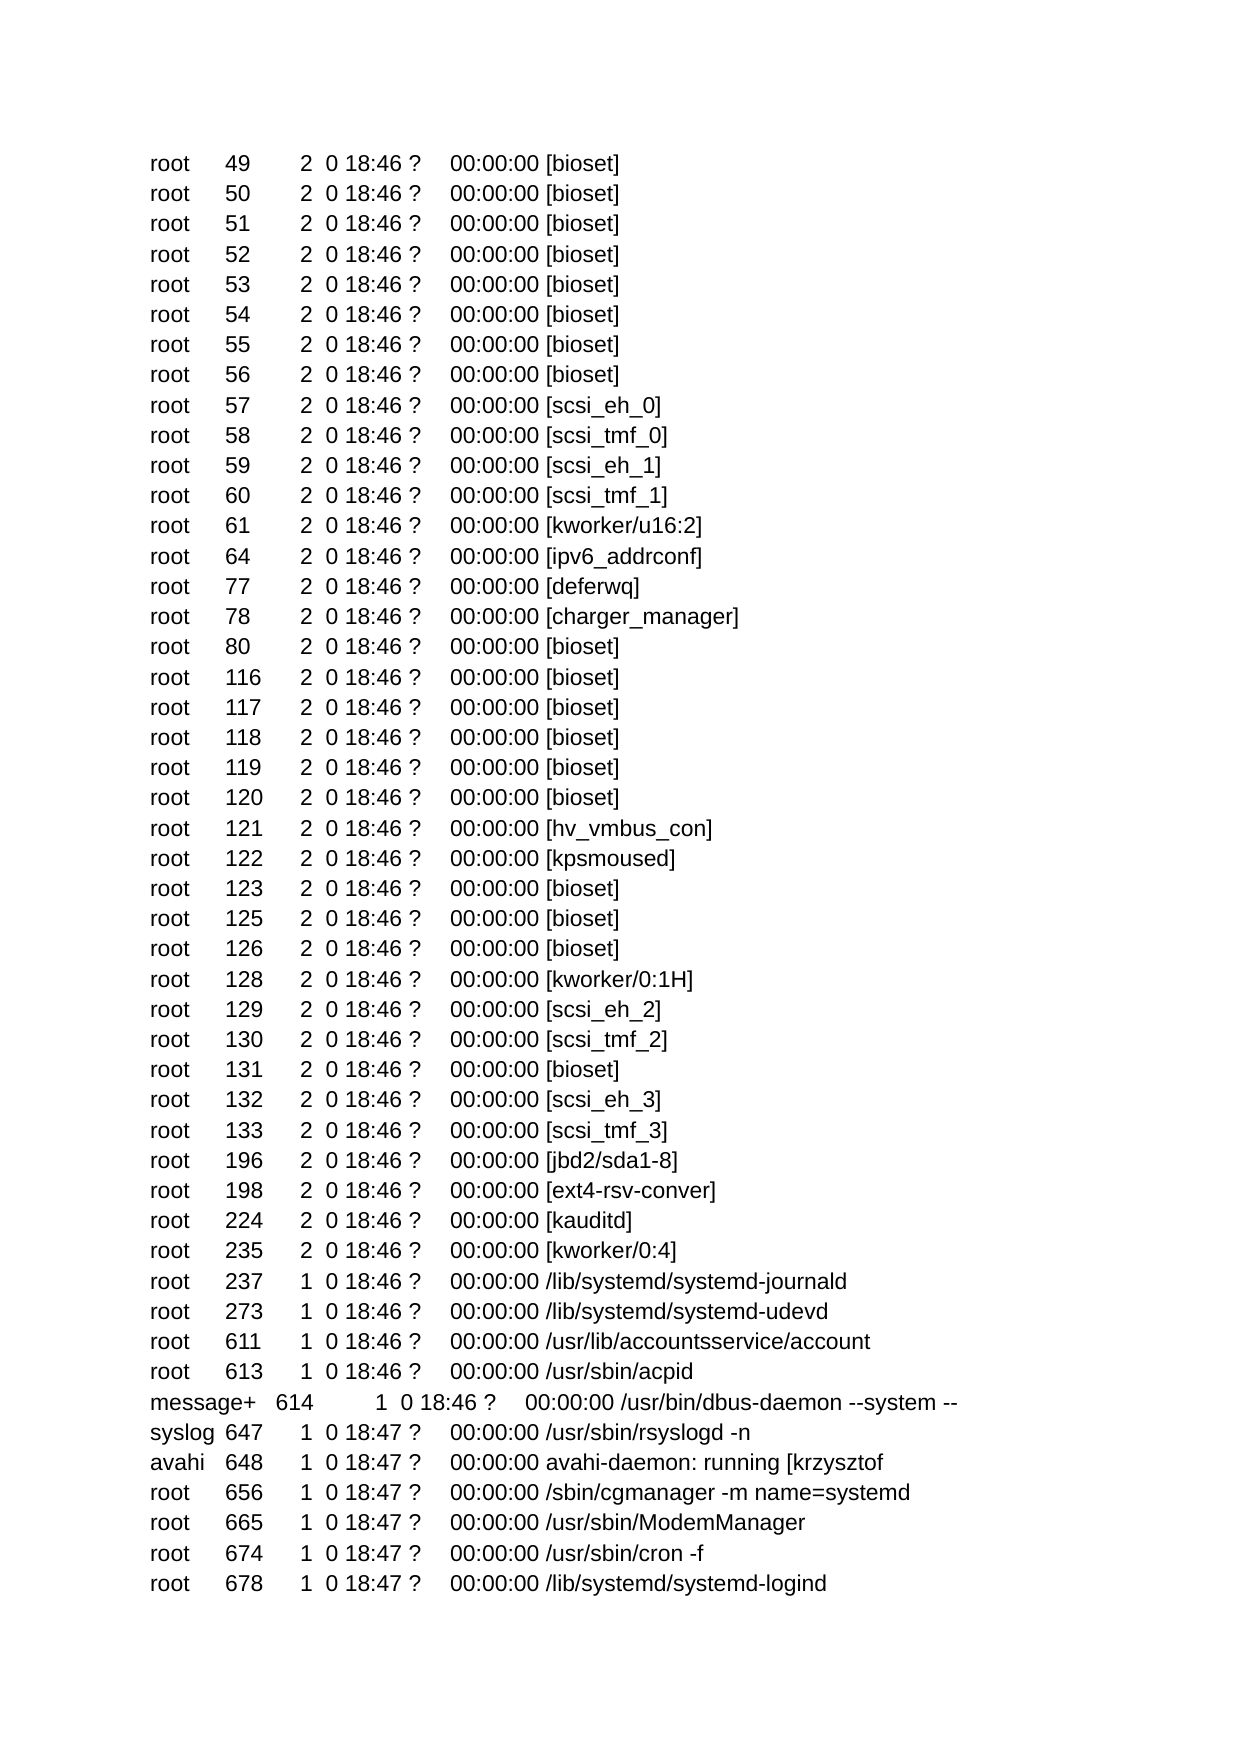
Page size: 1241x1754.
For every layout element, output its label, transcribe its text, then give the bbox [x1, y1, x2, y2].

text root 50 2 0 18:46 ? 00:00:00 [bioset] [150, 180, 1090, 207]
text root 120 2 0 18:46 ? 00:00:00 [bioset] [150, 784, 1090, 811]
text root 118 2 0 18:46 ? 00:00:00 [bioset] [150, 724, 1090, 750]
text root 53 2 0 18:46 ? 00:00:00 [bioset] [150, 271, 1090, 297]
text message+ 614 1 0 18:46 ? 00:00:00 /usr/bin/dbus-daemon --system -- [150, 1388, 1090, 1415]
text root 131 2 0 18:46 ? 00:00:00 [bioset] [150, 1056, 1090, 1083]
text root 116 2 0 18:46 ? 00:00:00 [bioset] [150, 663, 1090, 690]
text root 198 2 0 18:46 ? 00:00:00 [ext4-rsv-conver] [150, 1177, 1090, 1203]
text avahi 648 1 0 18:47 ? 00:00:00 avahi-daemon: running [krzysztof [150, 1449, 1090, 1475]
text root 60 2 0 18:46 ? 00:00:00 [scsi_tmf_1] [150, 482, 1090, 509]
text root 80 2 0 18:46 ? 00:00:00 [bioset] [150, 633, 1090, 660]
text root 665 1 0 18:47 ? 00:00:00 /usr/sbin/ModemManager [150, 1509, 1090, 1536]
text root 132 2 0 18:46 ? 00:00:00 [scsi_eh_3] [150, 1086, 1090, 1113]
text root 51 2 0 18:46 ? 00:00:00 [bioset] [150, 210, 1090, 237]
text root 49 2 0 18:46 ? 00:00:00 [bioset] [150, 150, 1090, 176]
text root 61 2 0 18:46 ? 00:00:00 [kworker/u16:2] [150, 512, 1090, 539]
text root 121 2 0 18:46 ? 00:00:00 [hv_vmbus_con] [150, 814, 1090, 841]
text root 59 2 0 18:46 ? 00:00:00 [scsi_eh_1] [150, 452, 1090, 478]
text root 130 2 0 18:46 ? 00:00:00 [scsi_tmf_2] [150, 1026, 1090, 1052]
text root 57 2 0 18:46 ? 00:00:00 [scsi_eh_0] [150, 392, 1090, 418]
text root 224 2 0 18:46 ? 00:00:00 [kauditd] [150, 1207, 1090, 1234]
text root 55 2 0 18:46 ? 00:00:00 [bioset] [150, 331, 1090, 358]
text root 656 1 0 18:47 ? 00:00:00 /sbin/cgmanager -m name=systemd [150, 1479, 1090, 1506]
text root 126 2 0 18:46 ? 00:00:00 [bioset] [150, 935, 1090, 962]
text root 123 2 0 18:46 ? 00:00:00 [bioset] [150, 875, 1090, 901]
text root 119 2 0 18:46 ? 00:00:00 [bioset] [150, 754, 1090, 781]
text root 678 1 0 18:47 ? 00:00:00 /lib/systemd/systemd-logind [150, 1570, 1090, 1596]
text root 125 2 0 18:46 ? 00:00:00 [bioset] [150, 905, 1090, 932]
text syslog 647 1 0 18:47 ? 00:00:00 /usr/sbin/rsyslogd -n [150, 1419, 1090, 1445]
text root 64 2 0 18:46 ? 00:00:00 [ipv6_addrconf] [150, 543, 1090, 569]
text root 52 2 0 18:46 ? 00:00:00 [bioset] [150, 241, 1090, 267]
text root 117 2 0 18:46 ? 00:00:00 [bioset] [150, 694, 1090, 720]
text root 613 1 0 18:46 ? 00:00:00 /usr/sbin/acpid [150, 1358, 1090, 1385]
text root 122 2 0 18:46 ? 00:00:00 [kpsmoused] [150, 845, 1090, 871]
text root 56 2 0 18:46 ? 00:00:00 [bioset] [150, 361, 1090, 388]
text root 54 2 0 18:46 ? 00:00:00 [bioset] [150, 301, 1090, 327]
text root 273 1 0 18:46 ? 00:00:00 /lib/systemd/systemd-udevd [150, 1298, 1090, 1324]
text root 611 1 0 18:46 ? 00:00:00 /usr/lib/accountsservice/account [150, 1328, 1090, 1354]
text root 129 2 0 18:46 ? 00:00:00 [scsi_eh_2] [150, 996, 1090, 1022]
text root 674 1 0 18:47 ? 00:00:00 /usr/sbin/cron -f [150, 1539, 1090, 1566]
text root 77 2 0 18:46 ? 00:00:00 [deferwq] [150, 573, 1090, 599]
text root 235 2 0 18:46 ? 00:00:00 [kworker/0:4] [150, 1237, 1090, 1264]
text root 78 2 0 18:46 ? 00:00:00 [charger_manager] [150, 603, 1090, 629]
text root 133 2 0 18:46 ? 00:00:00 [scsi_tmf_3] [150, 1117, 1090, 1143]
text root 58 2 0 18:46 ? 00:00:00 [scsi_tmf_0] [150, 422, 1090, 448]
text root 196 2 0 18:46 ? 00:00:00 [jbd2/sda1-8] [150, 1147, 1090, 1173]
text root 128 2 0 18:46 ? 00:00:00 [kworker/0:1H] [150, 966, 1090, 992]
text root 237 1 0 18:46 ? 00:00:00 /lib/systemd/systemd-journald [150, 1268, 1090, 1294]
